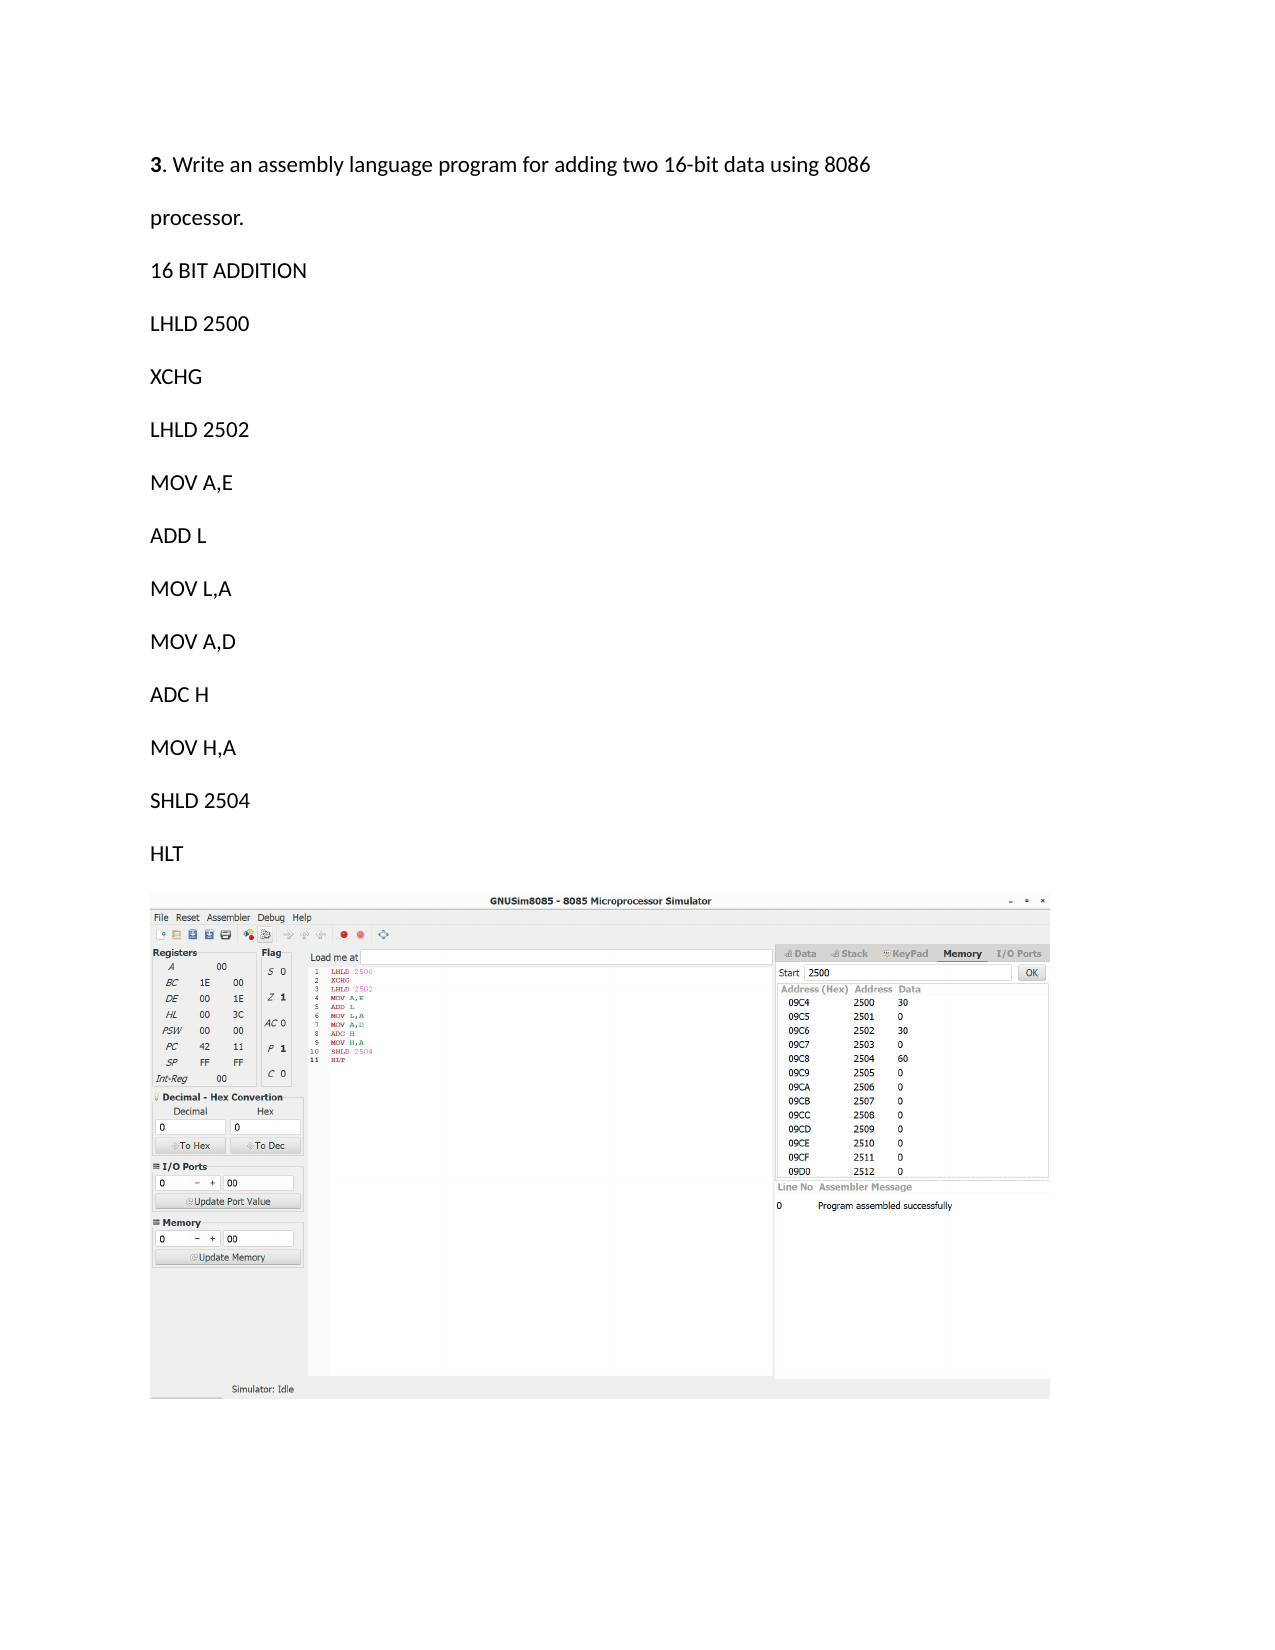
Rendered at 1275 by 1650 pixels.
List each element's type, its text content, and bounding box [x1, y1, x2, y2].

text SHLD 2504 [150, 786, 1125, 814]
text processor. [150, 203, 1125, 231]
text MOV A,D [150, 627, 1125, 655]
text LHLD 2500 [150, 309, 1125, 337]
text MOV H,A [150, 733, 1125, 761]
text ADC H [150, 680, 1125, 708]
text LHLD 2502 [150, 415, 1125, 443]
text 3. Write an assembly language program for adding two 16-bit data using 8086 [150, 150, 1125, 178]
text 16 BIT ADDITION [150, 256, 1125, 284]
text MOV L,A [150, 574, 1125, 602]
text MOV A,E [150, 468, 1125, 496]
text XCHG [150, 362, 1125, 390]
text HLT [150, 839, 1125, 867]
text ADD L [150, 521, 1125, 549]
